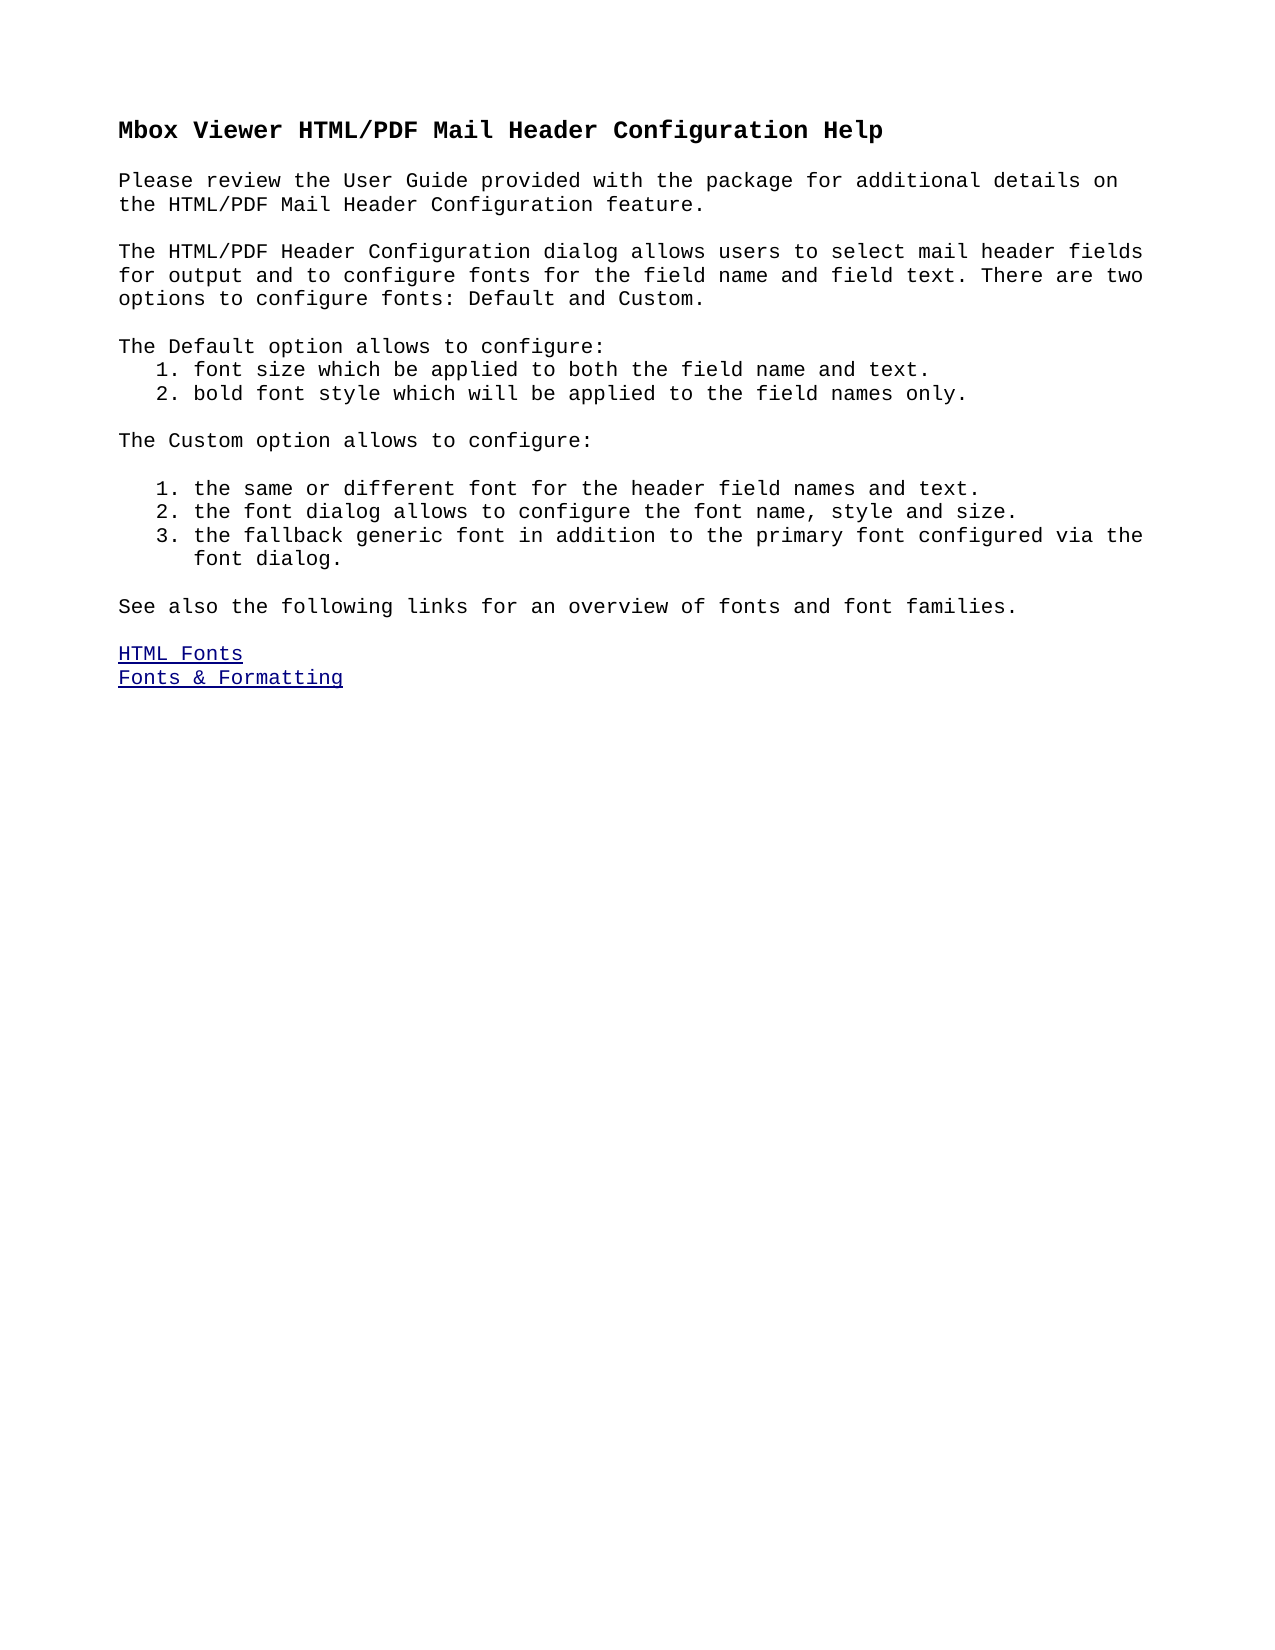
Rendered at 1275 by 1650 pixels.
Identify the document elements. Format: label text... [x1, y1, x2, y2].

text The Default option allows to configure: [118, 336, 1157, 359]
list the same or different font for the header field names and text. [156, 477, 1157, 501]
list the fallback generic font in addition to the primary font configured via the font dialog. [156, 525, 1157, 572]
list font size which be applied to both the field name and text. [156, 359, 1157, 383]
text HTML Fonts [118, 643, 1157, 667]
text Mbox Viewer HTML/PDF Mail Header Configuration Help [118, 118, 1157, 146]
text The HTML/PDF Header Configuration dialog allows users to select mail header fields for output and to configure fonts for the field name and field text. There are two options to configure fonts: Default and Custom. [118, 241, 1157, 312]
text Fonts & Formatting [118, 667, 1157, 690]
text See also the following links for an overview of fonts and font families. [118, 596, 1157, 619]
text The Custom option allows to configure: [118, 430, 1157, 454]
list the font dialog allows to configure the font name, style and size. [156, 501, 1157, 525]
text Please review the User Guide provided with the package for additional details on the HTML/PDF Mail Header Configuration feature. [118, 170, 1157, 217]
list bold font style which will be applied to the field names only. [156, 383, 1157, 407]
